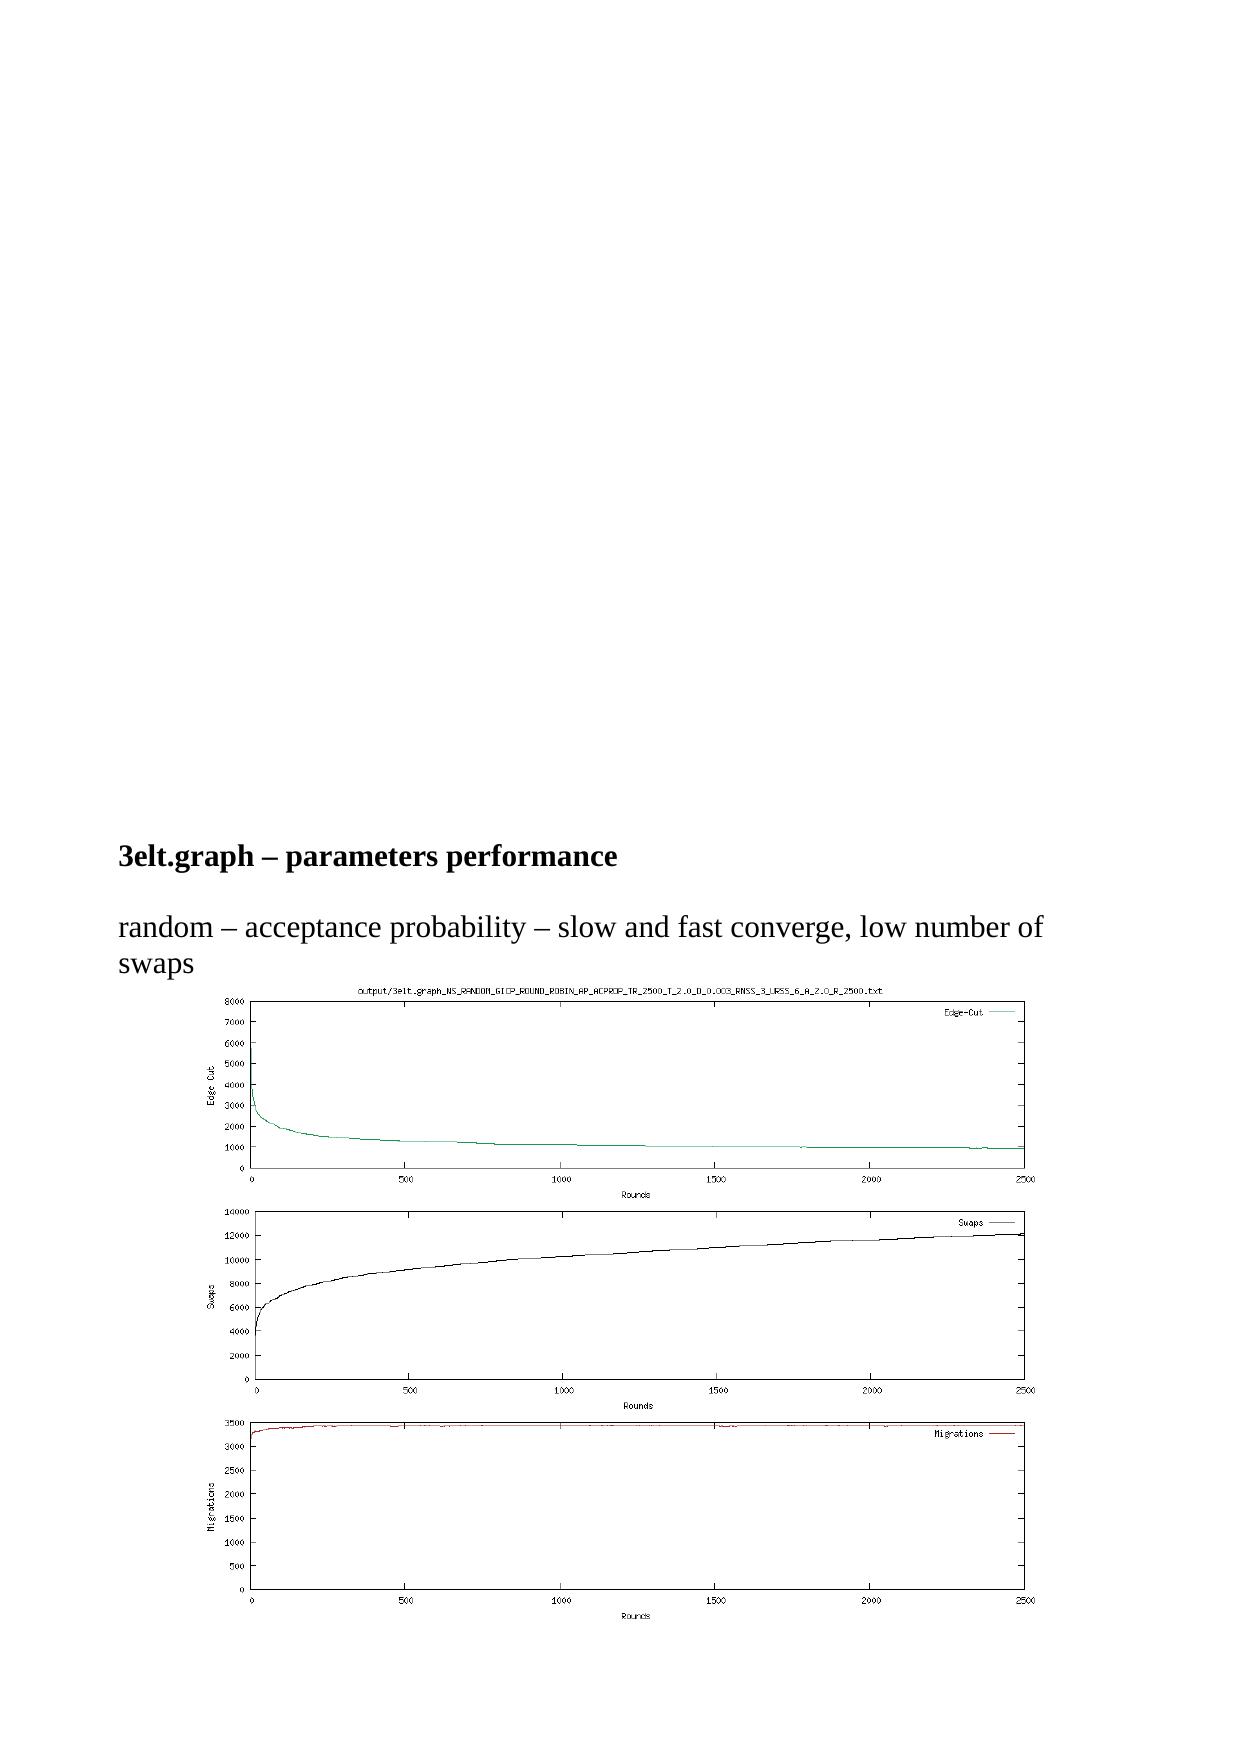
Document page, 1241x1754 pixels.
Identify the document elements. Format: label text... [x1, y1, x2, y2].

text 3elt.graph – parameters performance [118, 837, 1122, 873]
picture [202, 980, 1039, 1623]
text random – acceptance probability – slow and fast converge, low number of swaps [118, 909, 1122, 981]
